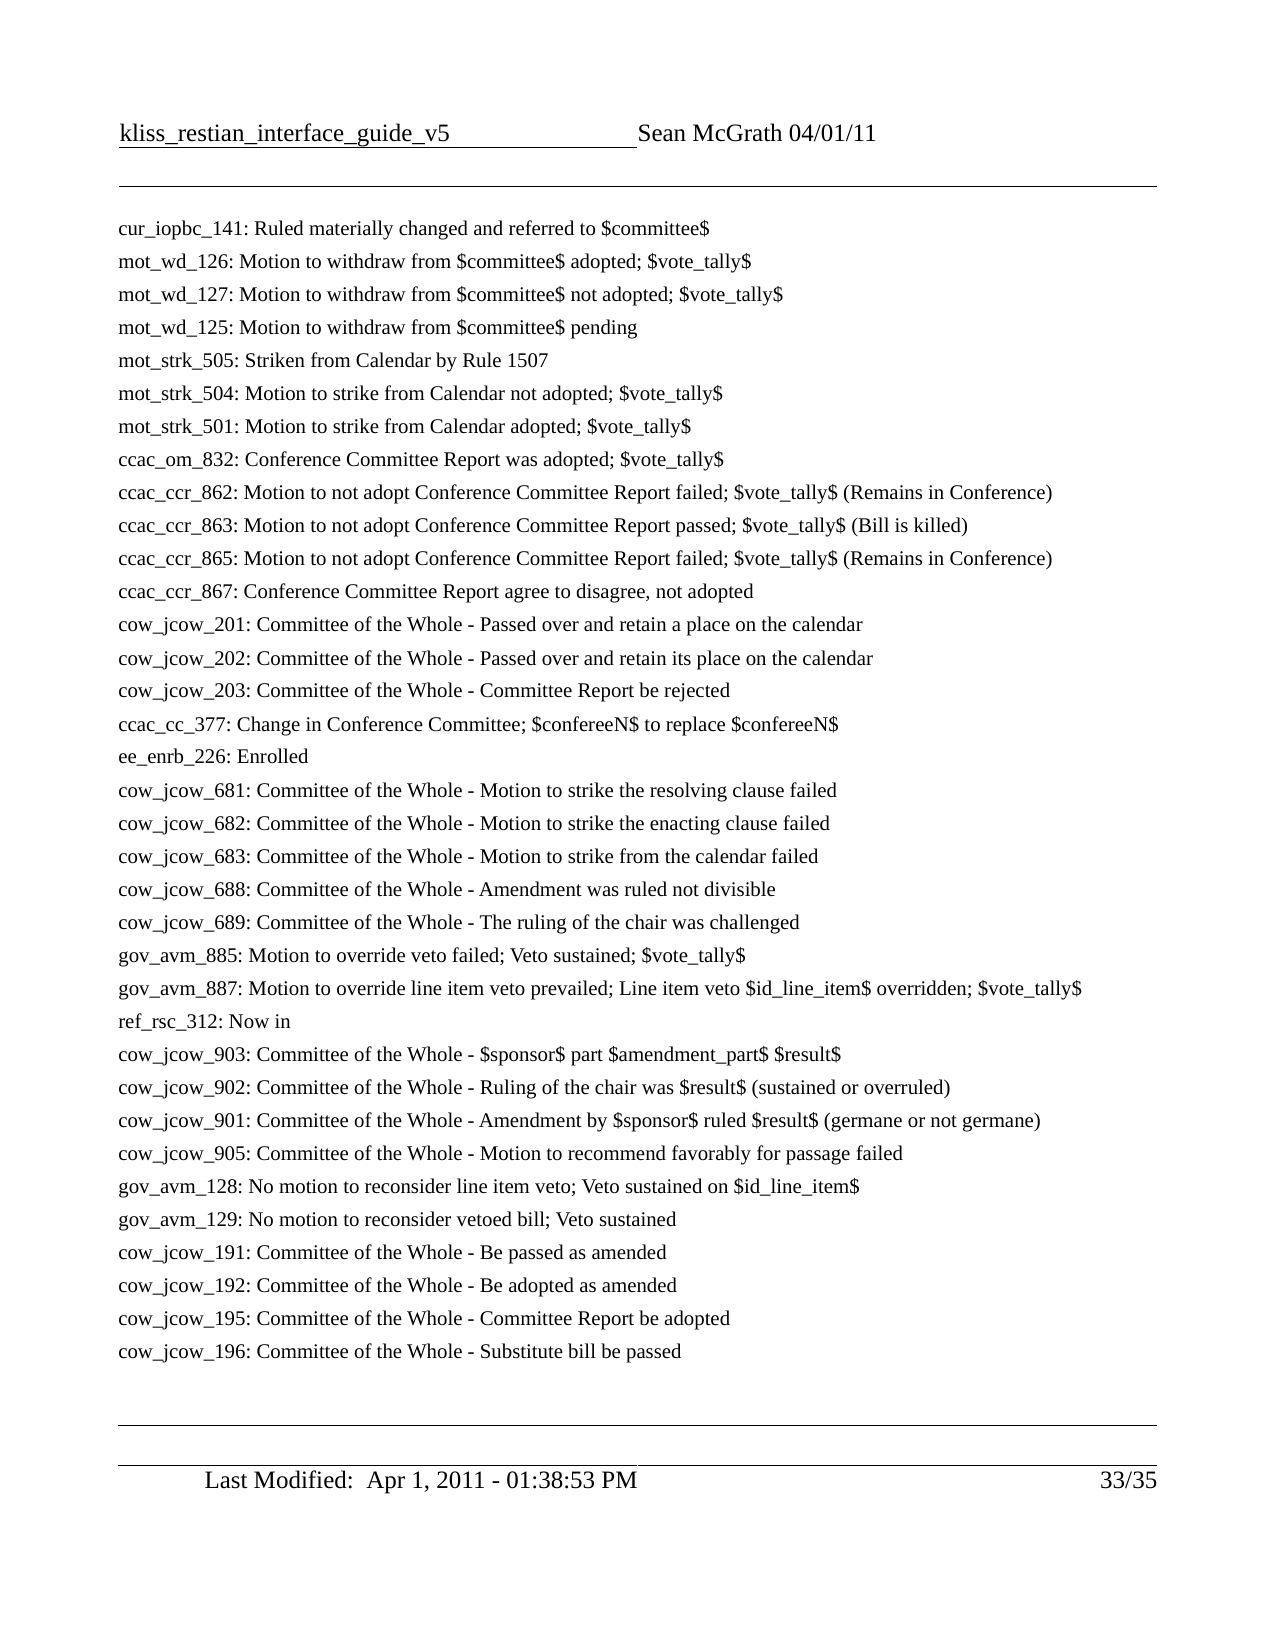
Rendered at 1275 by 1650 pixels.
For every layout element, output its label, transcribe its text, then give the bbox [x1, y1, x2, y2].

text ee_enrb_226: Enrolled [118, 744, 1157, 768]
text gov_avm_885: Motion to override veto failed; Veto sustained; $vote_tally$ [118, 943, 1157, 967]
text ccac_cc_377: Change in Conference Committee; $confereeN$ to replace $confereeN$ [118, 711, 1157, 736]
text mot_strk_501: Motion to strike from Calendar adopted; $vote_tally$ [118, 414, 1157, 438]
text ref_rsc_312: Now in [118, 1009, 1157, 1033]
text ccac_ccr_863: Motion to not adopt Conference Committee Report passed; $vote_tally$ (Bill is killed) [118, 513, 1157, 537]
text cur_iopbc_141: Ruled materially changed and referred to $committee$ [118, 216, 1157, 240]
text cow_jcow_681: Committee of the Whole - Motion to strike the resolving clause failed [118, 777, 1157, 802]
text cow_jcow_905: Committee of the Whole - Motion to recommend favorably for passage failed [118, 1141, 1157, 1165]
text cow_jcow_682: Committee of the Whole - Motion to strike the enacting clause failed [118, 811, 1157, 834]
text mot_wd_126: Motion to withdraw from $committee$ adopted; $vote_tally$ [118, 249, 1157, 273]
text cow_jcow_196: Committee of the Whole - Substitute bill be passed [118, 1339, 1157, 1363]
text ccac_ccr_865: Motion to not adopt Conference Committee Report failed; $vote_tally$ (Remains in Conference) [118, 546, 1157, 570]
text cow_jcow_191: Committee of the Whole - Be passed as amended [118, 1240, 1157, 1264]
text ccac_ccr_862: Motion to not adopt Conference Committee Report failed; $vote_tally$ (Remains in Conference) [118, 480, 1157, 504]
text mot_wd_125: Motion to withdraw from $committee$ pending [118, 315, 1157, 339]
text gov_avm_128: No motion to reconsider line item veto; Veto sustained on $id_line_item$ [118, 1174, 1157, 1198]
text ccac_om_832: Conference Committee Report was adopted; $vote_tally$ [118, 447, 1157, 471]
text cow_jcow_202: Committee of the Whole - Passed over and retain its place on the calendar [118, 645, 1157, 669]
text cow_jcow_203: Committee of the Whole - Committee Report be rejected [118, 678, 1157, 702]
text gov_avm_887: Motion to override line item veto prevailed; Line item veto $id_line_item$ overridden; $vote_tally$ [118, 976, 1157, 1000]
text cow_jcow_903: Committee of the Whole - $sponsor$ part $amendment_part$ $result$ [118, 1042, 1157, 1066]
text cow_jcow_201: Committee of the Whole - Passed over and retain a place on the calendar [118, 612, 1157, 636]
text ccac_ccr_867: Conference Committee Report agree to disagree, not adopted [118, 579, 1157, 603]
text cow_jcow_683: Committee of the Whole - Motion to strike from the calendar failed [118, 843, 1157, 868]
text mot_wd_127: Motion to withdraw from $committee$ not adopted; $vote_tally$ [118, 282, 1157, 306]
text cow_jcow_192: Committee of the Whole - Be adopted as amended [118, 1273, 1157, 1297]
text cow_jcow_902: Committee of the Whole - Ruling of the chair was $result$ (sustained or overruled) [118, 1075, 1157, 1099]
text cow_jcow_688: Committee of the Whole - Amendment was ruled not divisible [118, 877, 1157, 901]
text mot_strk_504: Motion to strike from Calendar not adopted; $vote_tally$ [118, 381, 1157, 405]
text mot_strk_505: Striken from Calendar by Rule 1507 [118, 348, 1157, 372]
text gov_avm_129: No motion to reconsider vetoed bill; Veto sustained [118, 1207, 1157, 1231]
text cow_jcow_689: Committee of the Whole - The ruling of the chair was challenged [118, 909, 1157, 934]
text cow_jcow_901: Committee of the Whole - Amendment by $sponsor$ ruled $result$ (germane or not germane) [118, 1108, 1157, 1132]
text cow_jcow_195: Committee of the Whole - Committee Report be adopted [118, 1306, 1157, 1330]
